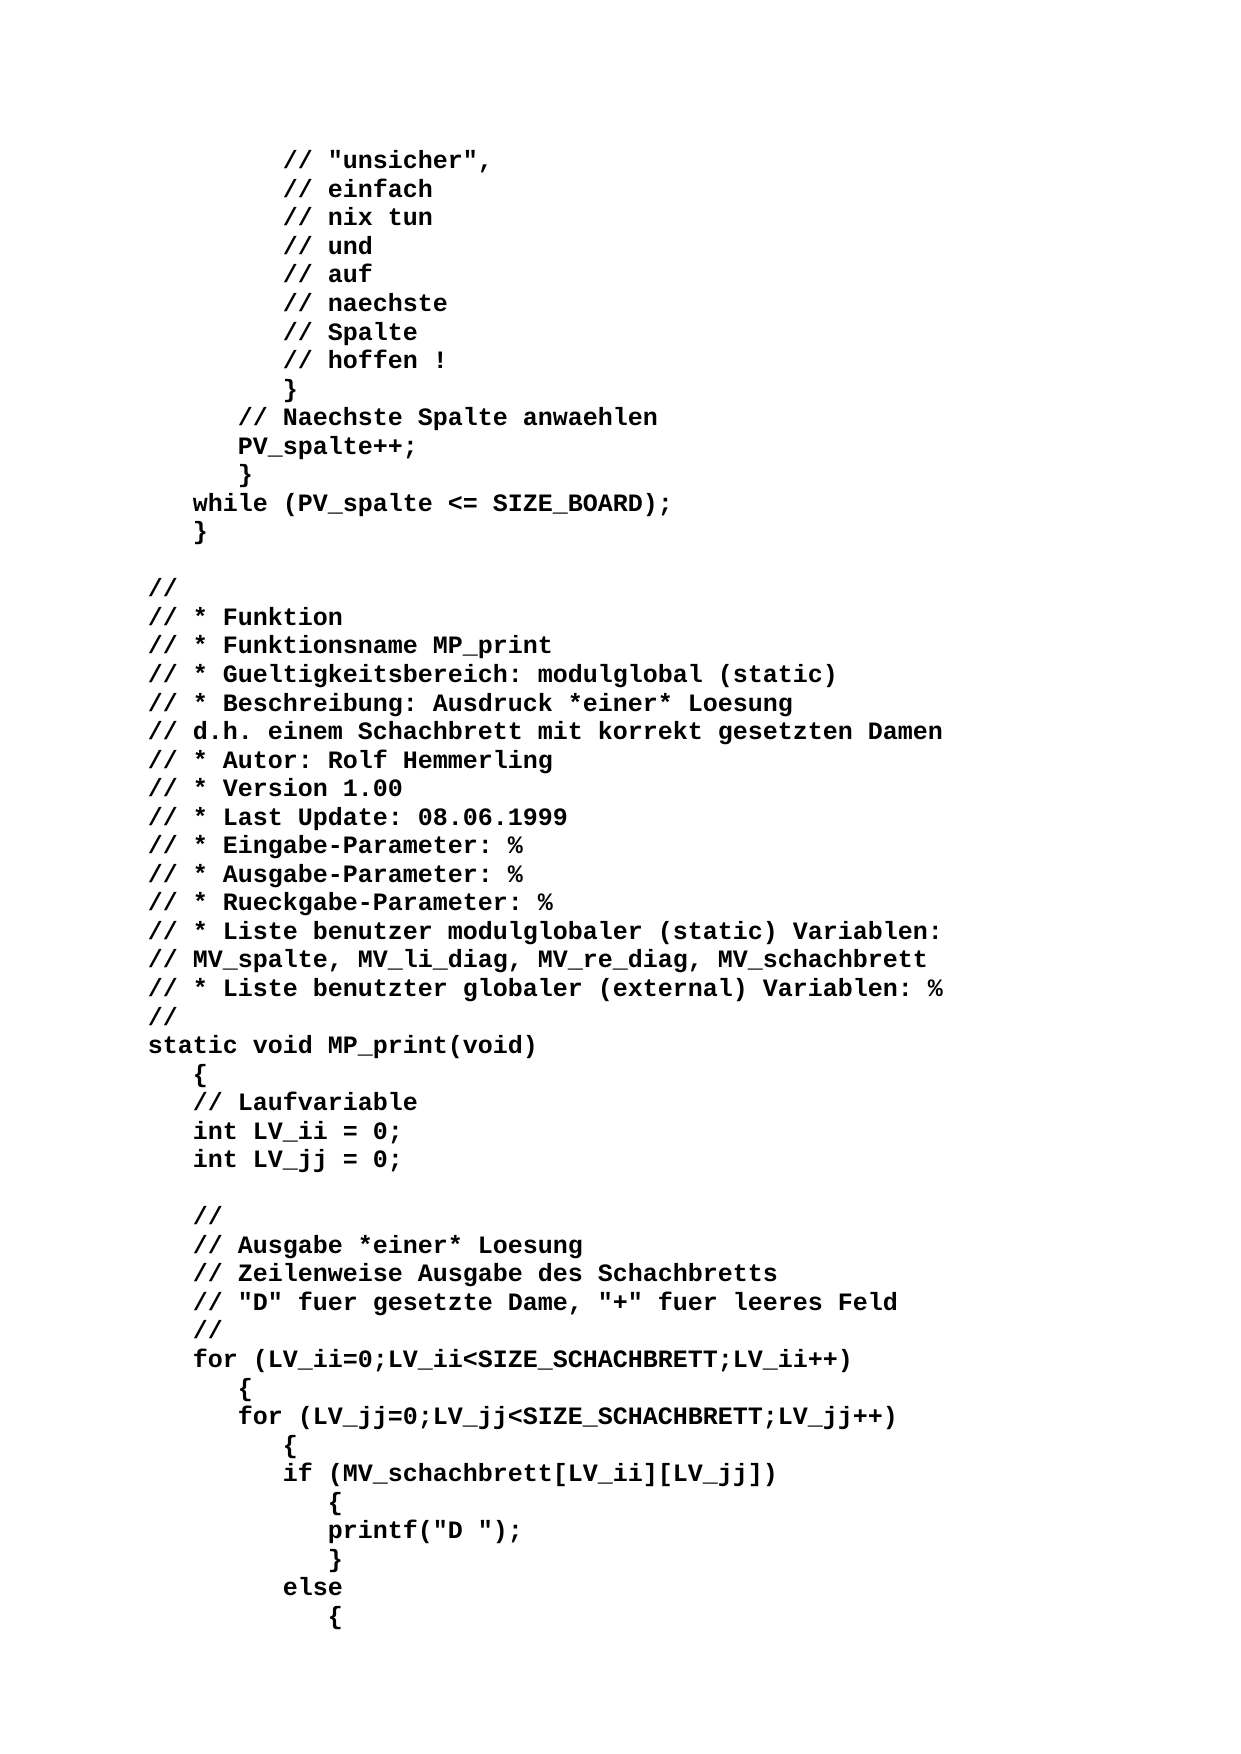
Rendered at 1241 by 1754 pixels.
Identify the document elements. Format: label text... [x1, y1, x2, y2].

text for (LV_jj=0;LV_jj<SIZE_SCHACHBRETT;LV_jj++) [148, 1403, 1092, 1432]
text // einfach [148, 176, 1092, 205]
text // MV_spalte, MV_li_diag, MV_re_diag, MV_schachbrett [148, 947, 1092, 975]
text // * Version 1.00 [148, 776, 1092, 804]
text { [148, 1489, 1092, 1518]
text { [148, 1603, 1092, 1632]
text } [148, 519, 1092, 547]
text // Ausgabe *einer* Loesung [148, 1232, 1092, 1261]
text // * Autor: Rolf Hemmerling [148, 747, 1092, 776]
text // Zeilenweise Ausgabe des Schachbretts [148, 1261, 1092, 1289]
text else [148, 1575, 1092, 1603]
text // hoffen ! [148, 347, 1092, 376]
text // Naechste Spalte anwaehlen [148, 404, 1092, 433]
text // * Funktion [148, 604, 1092, 633]
text { [148, 1375, 1092, 1403]
text // d.h. einem Schachbrett mit korrekt gesetzten Damen [148, 718, 1092, 747]
text // auf [148, 262, 1092, 290]
text // * Liste benutzter globaler (external) Variablen: % [148, 975, 1092, 1004]
text while (PV_spalte <= SIZE_BOARD); [148, 490, 1092, 519]
text if (MV_schachbrett[LV_ii][LV_jj]) [148, 1461, 1092, 1489]
text // Laufvariable [148, 1089, 1092, 1118]
text // "unsicher", [148, 148, 1092, 176]
text // naechste [148, 290, 1092, 319]
text // "D" fuer gesetzte Dame, "+" fuer leeres Feld [148, 1289, 1092, 1318]
text // * Last Update: 08.06.1999 [148, 804, 1092, 833]
text int LV_ii = 0; [148, 1118, 1092, 1147]
text // * Funktionsname MP_print [148, 633, 1092, 661]
text // * Beschreibung: Ausdruck *einer* Loesung [148, 690, 1092, 718]
text static void MP_print(void) [148, 1032, 1092, 1061]
text // * Liste benutzer modulglobaler (static) Variablen: [148, 918, 1092, 947]
text int LV_jj = 0; [148, 1147, 1092, 1175]
text // [148, 1004, 1092, 1032]
text { [148, 1432, 1092, 1461]
text { [148, 1061, 1092, 1089]
text } [148, 376, 1092, 404]
text // [148, 576, 1092, 604]
text printf("D "); [148, 1518, 1092, 1546]
text } [148, 1546, 1092, 1575]
text // [148, 1204, 1092, 1232]
text // * Rueckgabe-Parameter: % [148, 890, 1092, 918]
text // nix tun [148, 205, 1092, 233]
text // * Eingabe-Parameter: % [148, 833, 1092, 861]
text for (LV_ii=0;LV_ii<SIZE_SCHACHBRETT;LV_ii++) [148, 1346, 1092, 1375]
text // [148, 1318, 1092, 1346]
text // * Ausgabe-Parameter: % [148, 861, 1092, 890]
text // * Gueltigkeitsbereich: modulglobal (static) [148, 661, 1092, 690]
text PV_spalte++; [148, 433, 1092, 462]
text // und [148, 233, 1092, 262]
text // Spalte [148, 319, 1092, 347]
text } [148, 462, 1092, 490]
